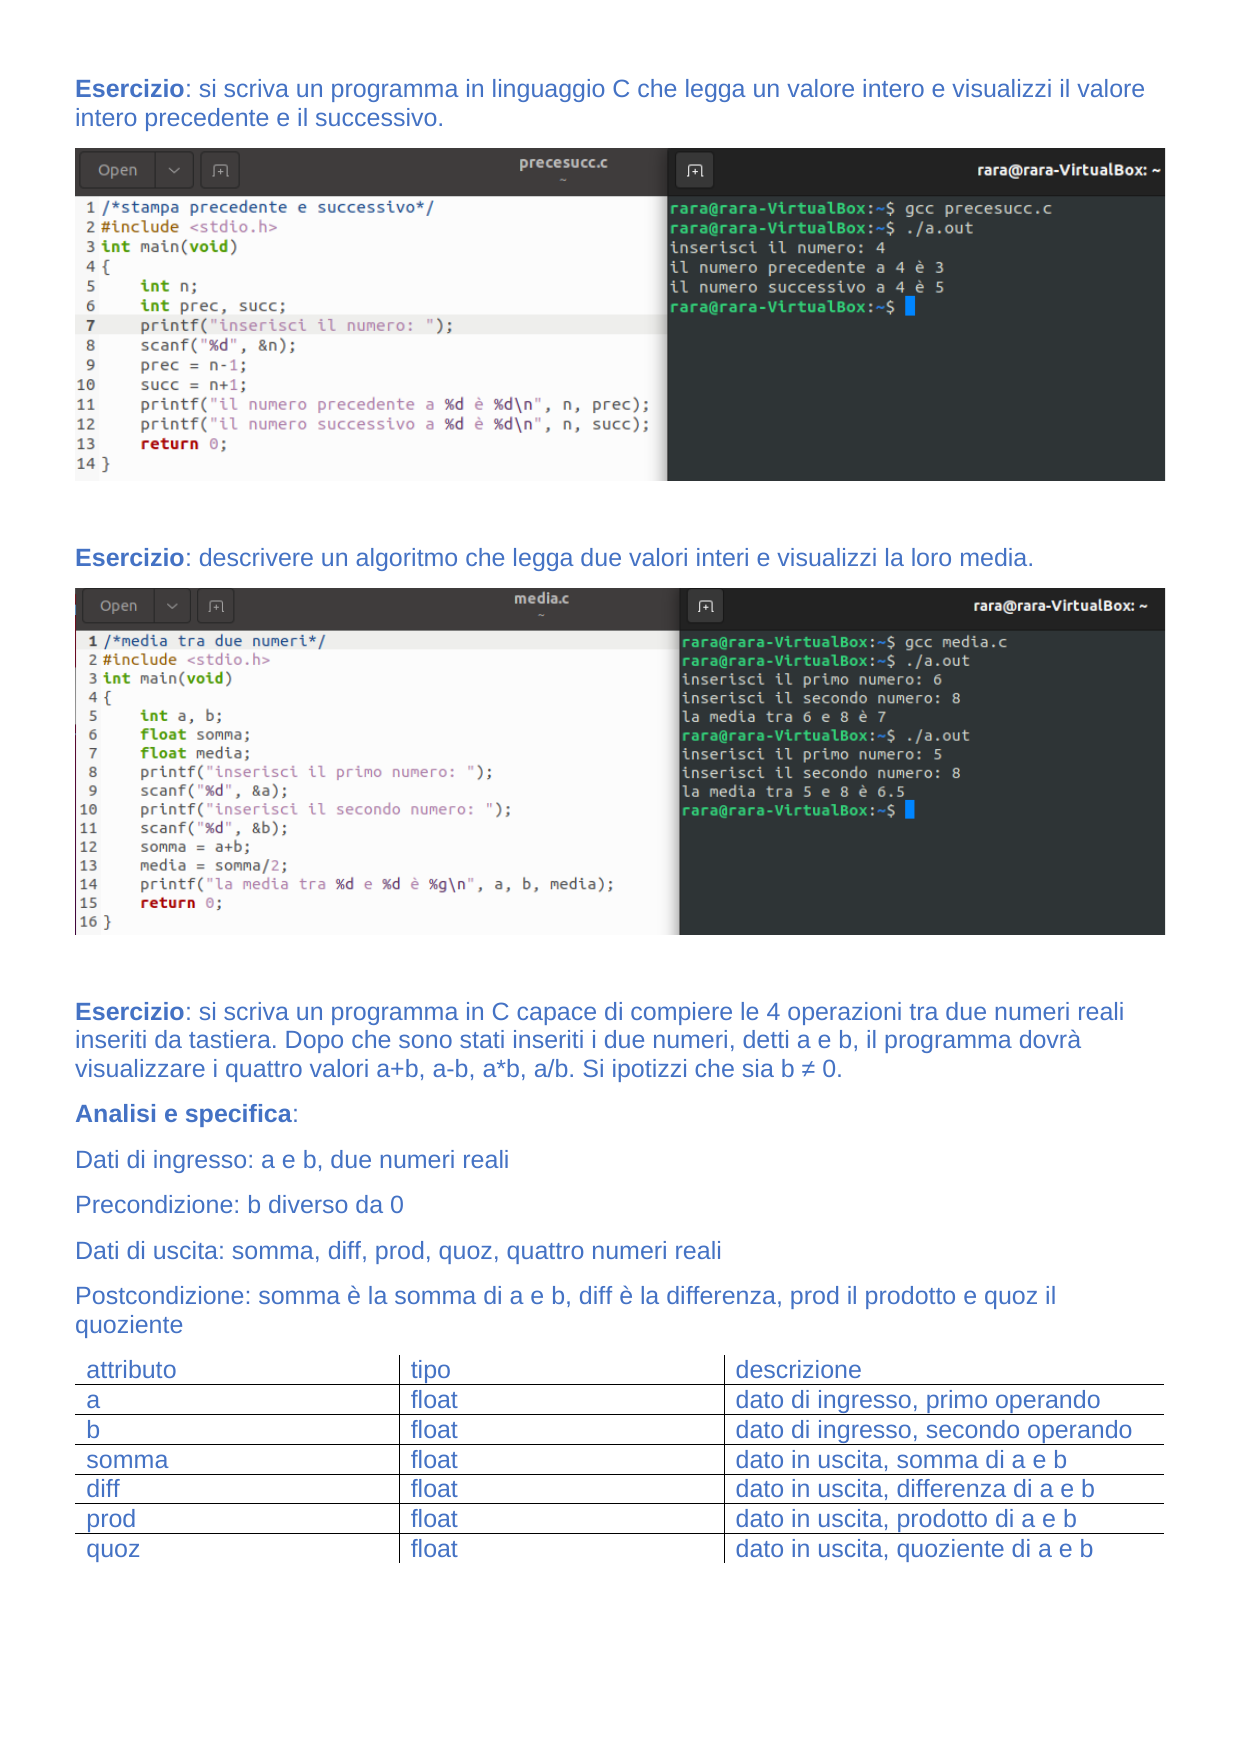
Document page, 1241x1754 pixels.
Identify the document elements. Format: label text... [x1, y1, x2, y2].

text Postcondizione: somma è la somma di a e b, diff è la differenza, prod il prodotto e quoz il quoziente [75, 1281, 1165, 1339]
table_cell dato in uscita, somma di a e b [725, 1445, 1164, 1473]
table_cell b [75, 1415, 399, 1444]
table_cell float [400, 1475, 724, 1503]
table_cell dato di ingresso, primo operando [725, 1385, 1164, 1414]
table_cell float [400, 1385, 724, 1414]
table_cell quoz [75, 1534, 399, 1563]
table_cell dato di ingresso, secondo operando [725, 1415, 1164, 1444]
text Dati di uscita: somma, diff, prod, quoz, quattro numeri reali [75, 1236, 1165, 1264]
table_cell diff [75, 1475, 399, 1503]
text Precondizione: b diverso da 0 [75, 1190, 1165, 1219]
text Esercizio: si scriva un programma in linguaggio C che legga un valore intero e visualizzi il valore intero precedente e il successivo. [75, 74, 1165, 131]
text Analisi e specifica: [75, 1099, 1165, 1128]
table_cell somma [75, 1445, 399, 1473]
table_cell a [75, 1385, 399, 1414]
table_cell float [400, 1504, 724, 1533]
table_cell dato in uscita, quoziente di a e b [725, 1534, 1164, 1563]
table_cell dato in uscita, prodotto di a e b [725, 1504, 1164, 1533]
text Dati di ingresso: a e b, due numeri reali [75, 1145, 1165, 1174]
table_header attributo [75, 1355, 399, 1384]
table_cell float [400, 1445, 724, 1473]
text Esercizio: descrivere un algoritmo che legga due valori interi e visualizzi la loro media. [75, 543, 1165, 571]
text Esercizio: si scriva un programma in C capace di compiere le 4 operazioni tra due numeri reali inseriti da tastiera. Dopo che sono stati inseriti i due numeri, detti a e b, il programma dovrà visualizzare i quattro valori a+b, a-b, a*b, a/b. Si ipotizzi che sia b ≠ 0. [75, 997, 1165, 1083]
table_cell float [400, 1534, 724, 1563]
table_header tipo [400, 1355, 724, 1384]
table_cell prod [75, 1504, 399, 1533]
table_cell dato in uscita, differenza di a e b [725, 1475, 1164, 1503]
table_header descrizione [725, 1355, 1164, 1384]
table_cell float [400, 1415, 724, 1444]
